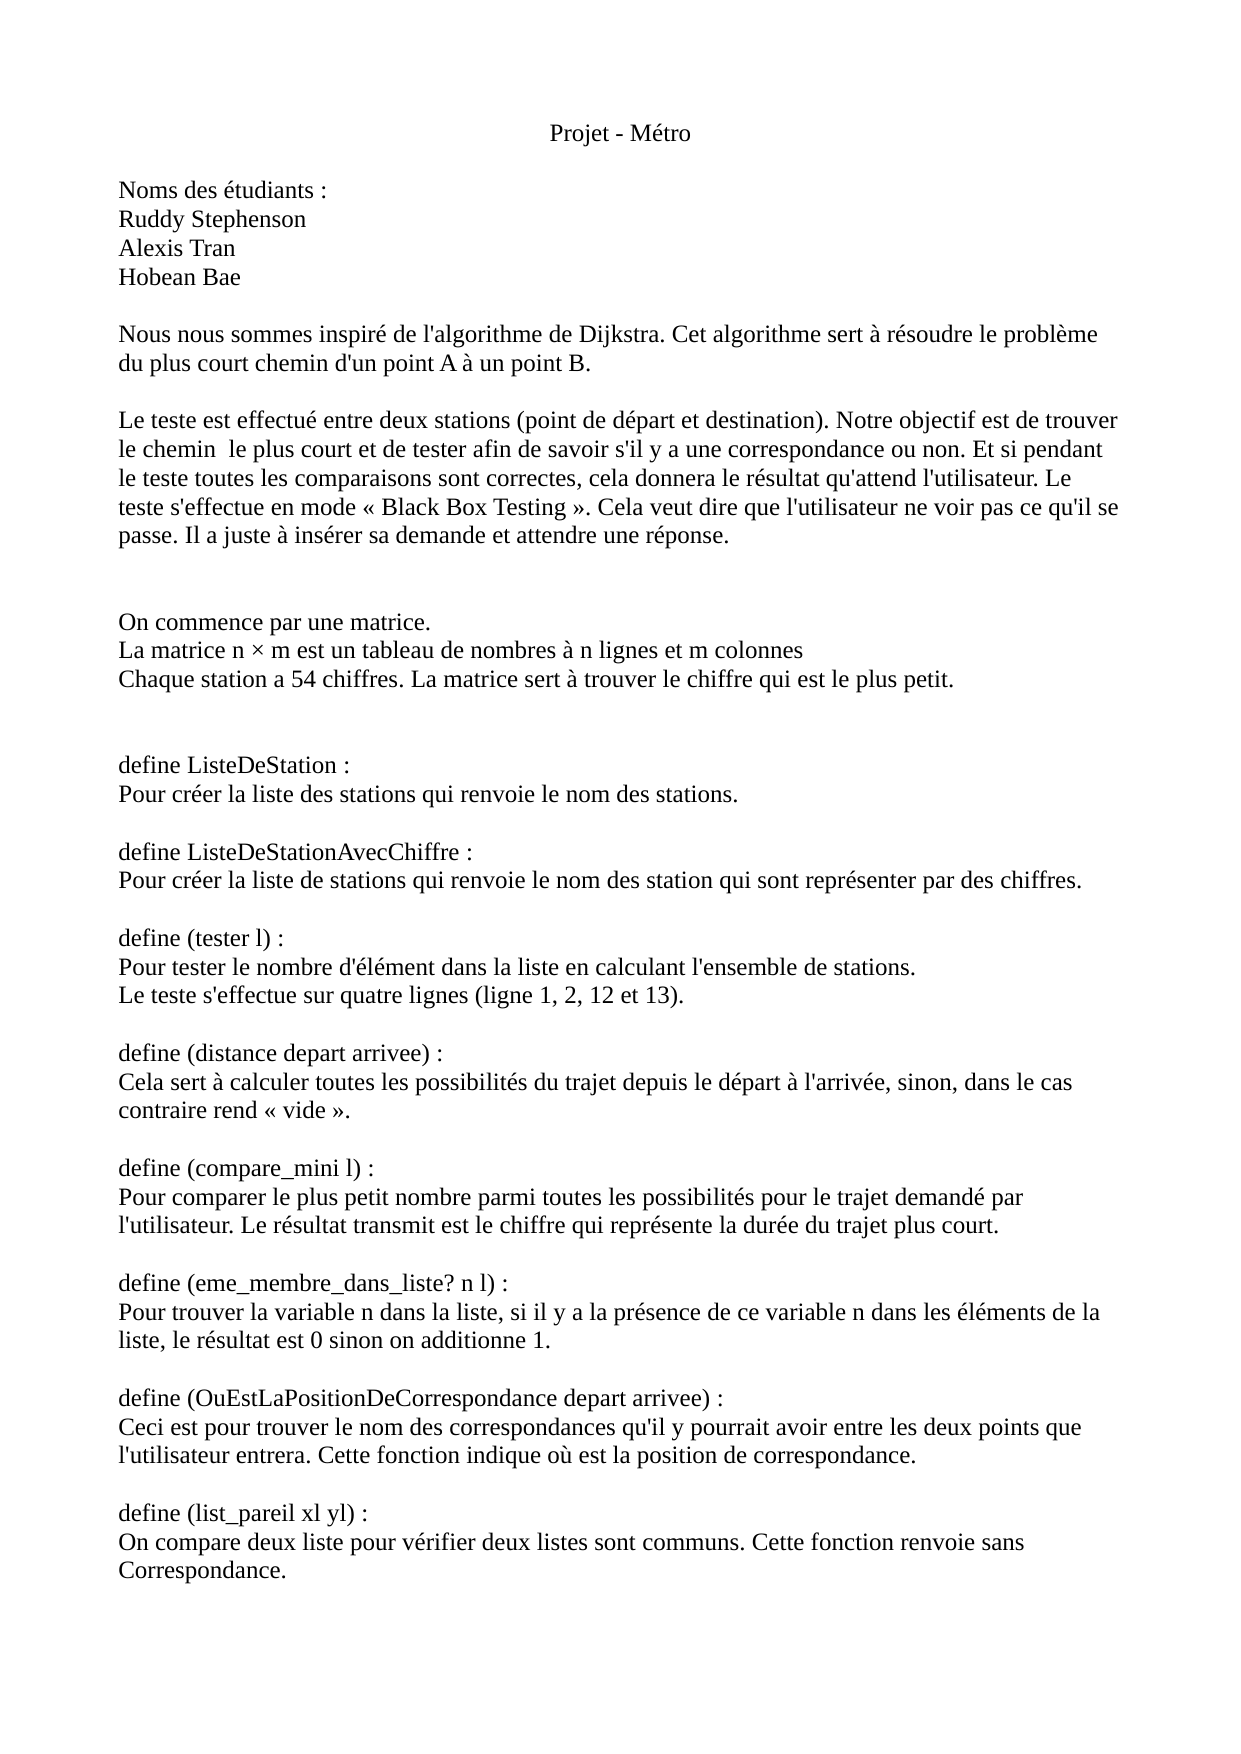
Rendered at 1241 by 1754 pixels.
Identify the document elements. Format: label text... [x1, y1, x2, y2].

text Hobean Bae [118, 262, 1122, 291]
text Alexis Tran [118, 233, 1122, 262]
text Le teste est effectué entre deux stations (point de départ et destination). Notre objectif est de trouver le chemin le plus court et de tester afin de savoir s'il y a une correspondance ou non. Et si pendant le teste toutes les comparaisons sont correctes, cela donnera le résultat qu'attend l'utilisateur. Le teste s'effectue en mode « Black Box Testing ». Cela veut dire que l'utilisateur ne voir pas ce qu'il se passe. Il a juste à insérer sa demande et attendre une réponse. [118, 406, 1122, 549]
text Ceci est pour trouver le nom des correspondances qu'il y pourrait avoir entre les deux points que l'utilisateur entrera. Cette fonction indique où est la position de correspondance. [118, 1412, 1122, 1469]
text Pour trouver la variable n dans la liste, si il y a la présence de ce variable n dans les éléments de la liste, le résultat est 0 sinon on additionne 1. [118, 1297, 1122, 1354]
text On commence par une matrice. [118, 607, 1122, 636]
text La matrice n × m est un tableau de nombres à n lignes et m colonnes [118, 636, 1122, 664]
text Le teste s'effectue sur quatre lignes (ligne 1, 2, 12 et 13). [118, 981, 1122, 1009]
text Cela sert à calculer toutes les possibilités du trajet depuis le départ à l'arrivée, sinon, dans le cas contraire rend « vide ». [118, 1067, 1122, 1124]
text Nous nous sommes inspiré de l'algorithme de Dijkstra. Cet algorithme sert à résoudre le problème du plus court chemin d'un point A à un point B. [118, 319, 1122, 377]
text Pour tester le nombre d'élément dans la liste en calculant l'ensemble de stations. [118, 952, 1122, 981]
text define (tester l) : [118, 923, 1122, 952]
text define (eme_membre_dans_liste? n l) : [118, 1268, 1122, 1297]
text Chaque station a 54 chiffres. La matrice sert à trouver le chiffre qui est le plus petit. [118, 664, 1122, 693]
text Pour comparer le plus petit nombre parmi toutes les possibilités pour le trajet demandé par l'utilisateur. Le résultat transmit est le chiffre qui représente la durée du trajet plus court. [118, 1182, 1122, 1239]
text Noms des étudiants : [118, 176, 1122, 204]
text On compare deux liste pour vérifier deux listes sont communs. Cette fonction renvoie sans Correspondance. [118, 1527, 1122, 1584]
text Pour créer la liste de stations qui renvoie le nom des station qui sont représenter par des chiffres. [118, 866, 1122, 894]
text define (distance depart arrivee) : [118, 1038, 1122, 1067]
text define ListeDeStationAvecChiffre : [118, 837, 1122, 866]
text define (OuEstLaPositionDeCorrespondance depart arrivee) : [118, 1383, 1122, 1412]
text define (list_pareil xl yl) : [118, 1498, 1122, 1527]
text Pour créer la liste des stations qui renvoie le nom des stations. [118, 779, 1122, 808]
text Projet - Métro [118, 118, 1122, 147]
text define ListeDeStation : [118, 751, 1122, 779]
text Ruddy Stephenson [118, 204, 1122, 233]
text define (compare_mini l) : [118, 1153, 1122, 1182]
